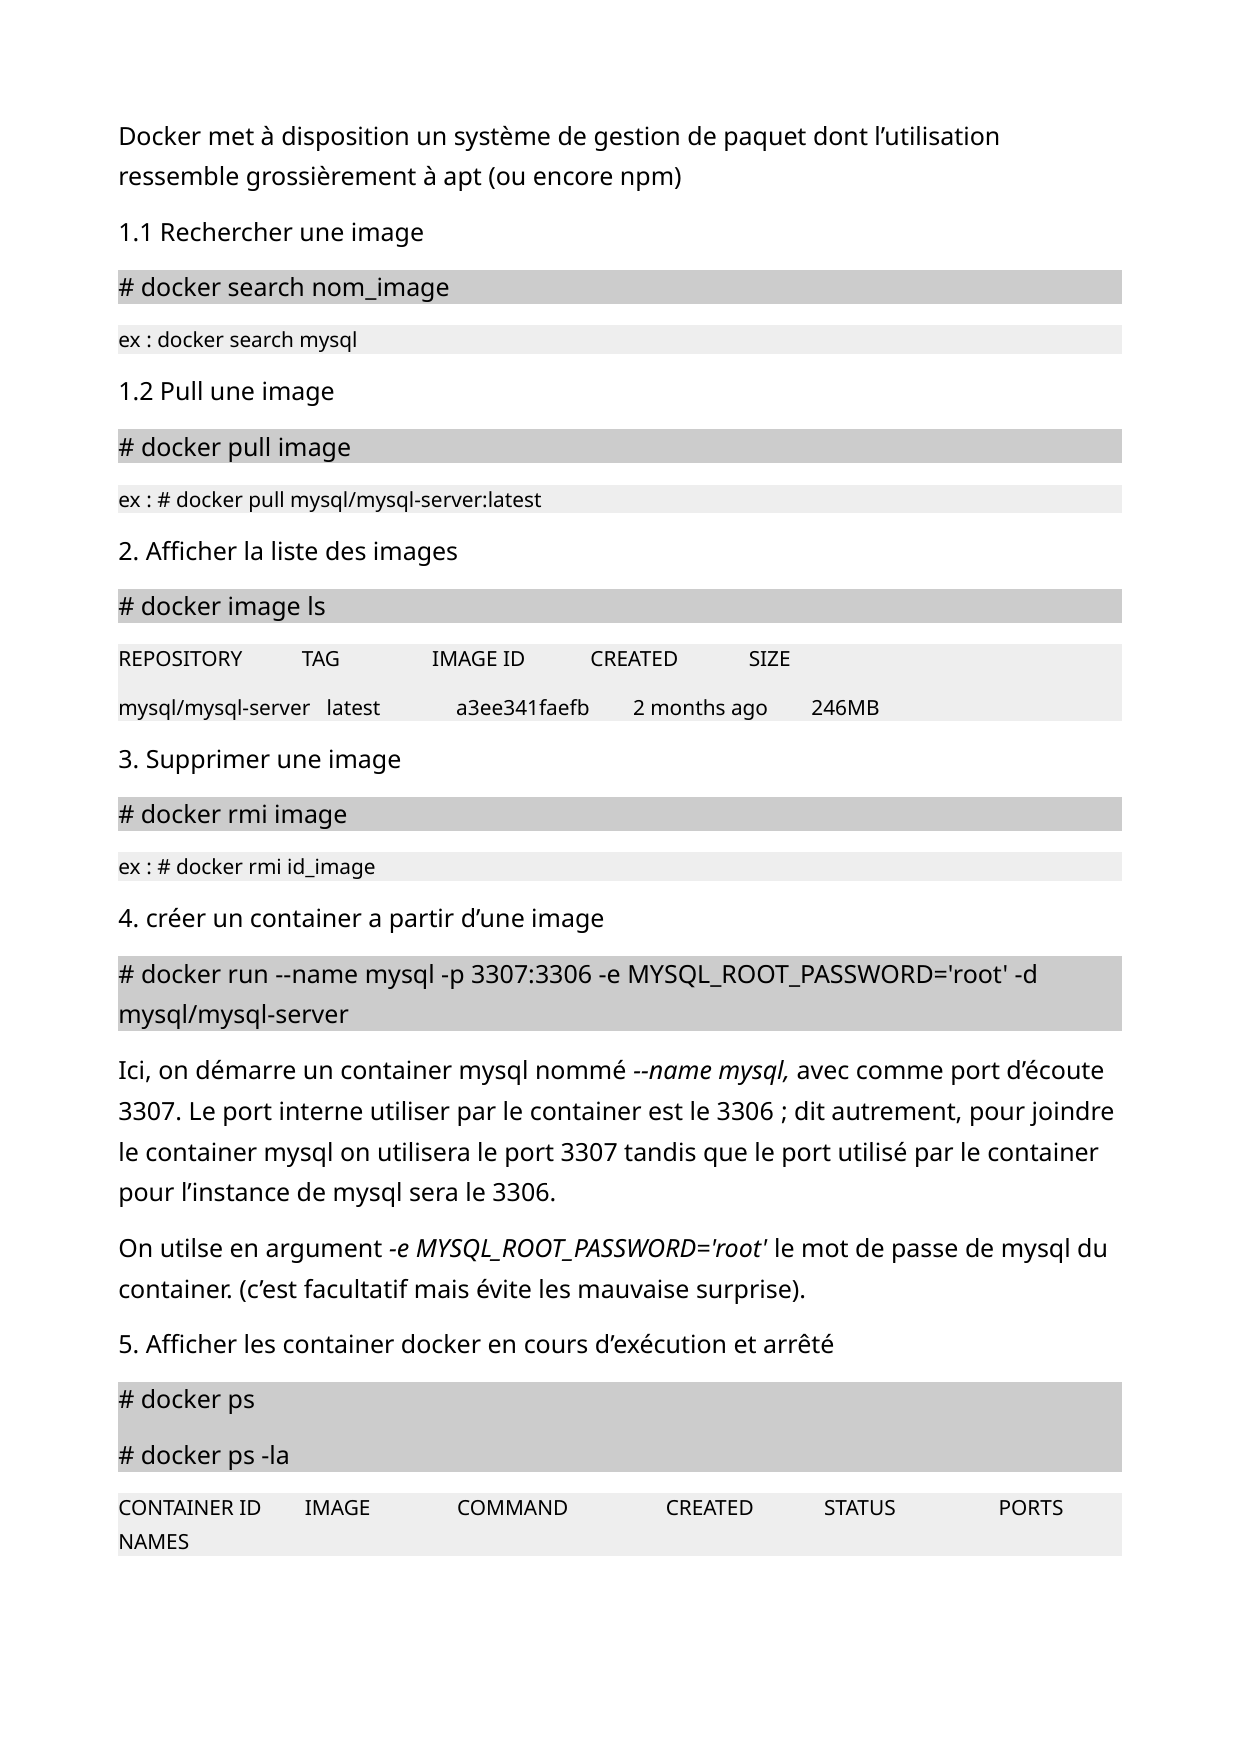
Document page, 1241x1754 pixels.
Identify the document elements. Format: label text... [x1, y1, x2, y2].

text REPOSITORY TAG IMAGE ID CREATED SIZE [118, 644, 1122, 673]
text # docker run --name mysql -p 3307:3306 -e MYSQL_ROOT_PASSWORD='root' -d mysql/mysql-server [118, 956, 1122, 1031]
text 5. Afficher les container docker en cours d’exécution et arrêté [118, 1327, 1122, 1361]
text 2. Afficher la liste des images [118, 533, 1122, 567]
text 1.2 Pull une image [118, 374, 1122, 408]
text mysql/mysql-server latest a3ee341faefb 2 months ago 246MB [118, 693, 1122, 721]
text # docker ps [255, 1382, 1122, 1416]
text CONTAINER ID IMAGE COMMAND CREATED STATUS PORTS NAMES [118, 1493, 1122, 1556]
text # docker image ls [326, 589, 1122, 623]
text # docker pull image [351, 429, 1122, 463]
text On utilse en argument -e MYSQL_ROOT_PASSWORD='root' le mot de passe de mysql du container. (c’est facultatif mais évite les mauvaise surprise). [118, 1231, 1122, 1305]
text ex : docker search mysql [118, 325, 1122, 354]
text ex : # docker rmi id_image [118, 852, 1122, 881]
text 4. créer un container a partir d’une image [118, 901, 1122, 935]
text # docker rmi image [347, 797, 1122, 831]
text # docker ps -la [290, 1438, 1122, 1472]
text 3. Supprimer une image [118, 741, 1122, 776]
text 1.1 Rechercher une image [118, 214, 1122, 248]
text # docker search nom_image [450, 270, 1122, 304]
text Docker met à disposition un système de gestion de paquet dont l’utilisation ressemble grossièrement à apt (ou encore npm) [118, 118, 1122, 193]
text ex : # docker pull mysql/mysql-server:latest [118, 485, 1122, 513]
text Ici, on démarre un container mysql nommé --name mysql, avec comme port d’écoute 3307. Le port interne utiliser par le container est le 3306 ; dit autrement, pour joindre le container mysql on utilisera le port 3307 tandis que le port utilisé par le container pour l’instance de mysql sera le 3306. [118, 1053, 1122, 1209]
